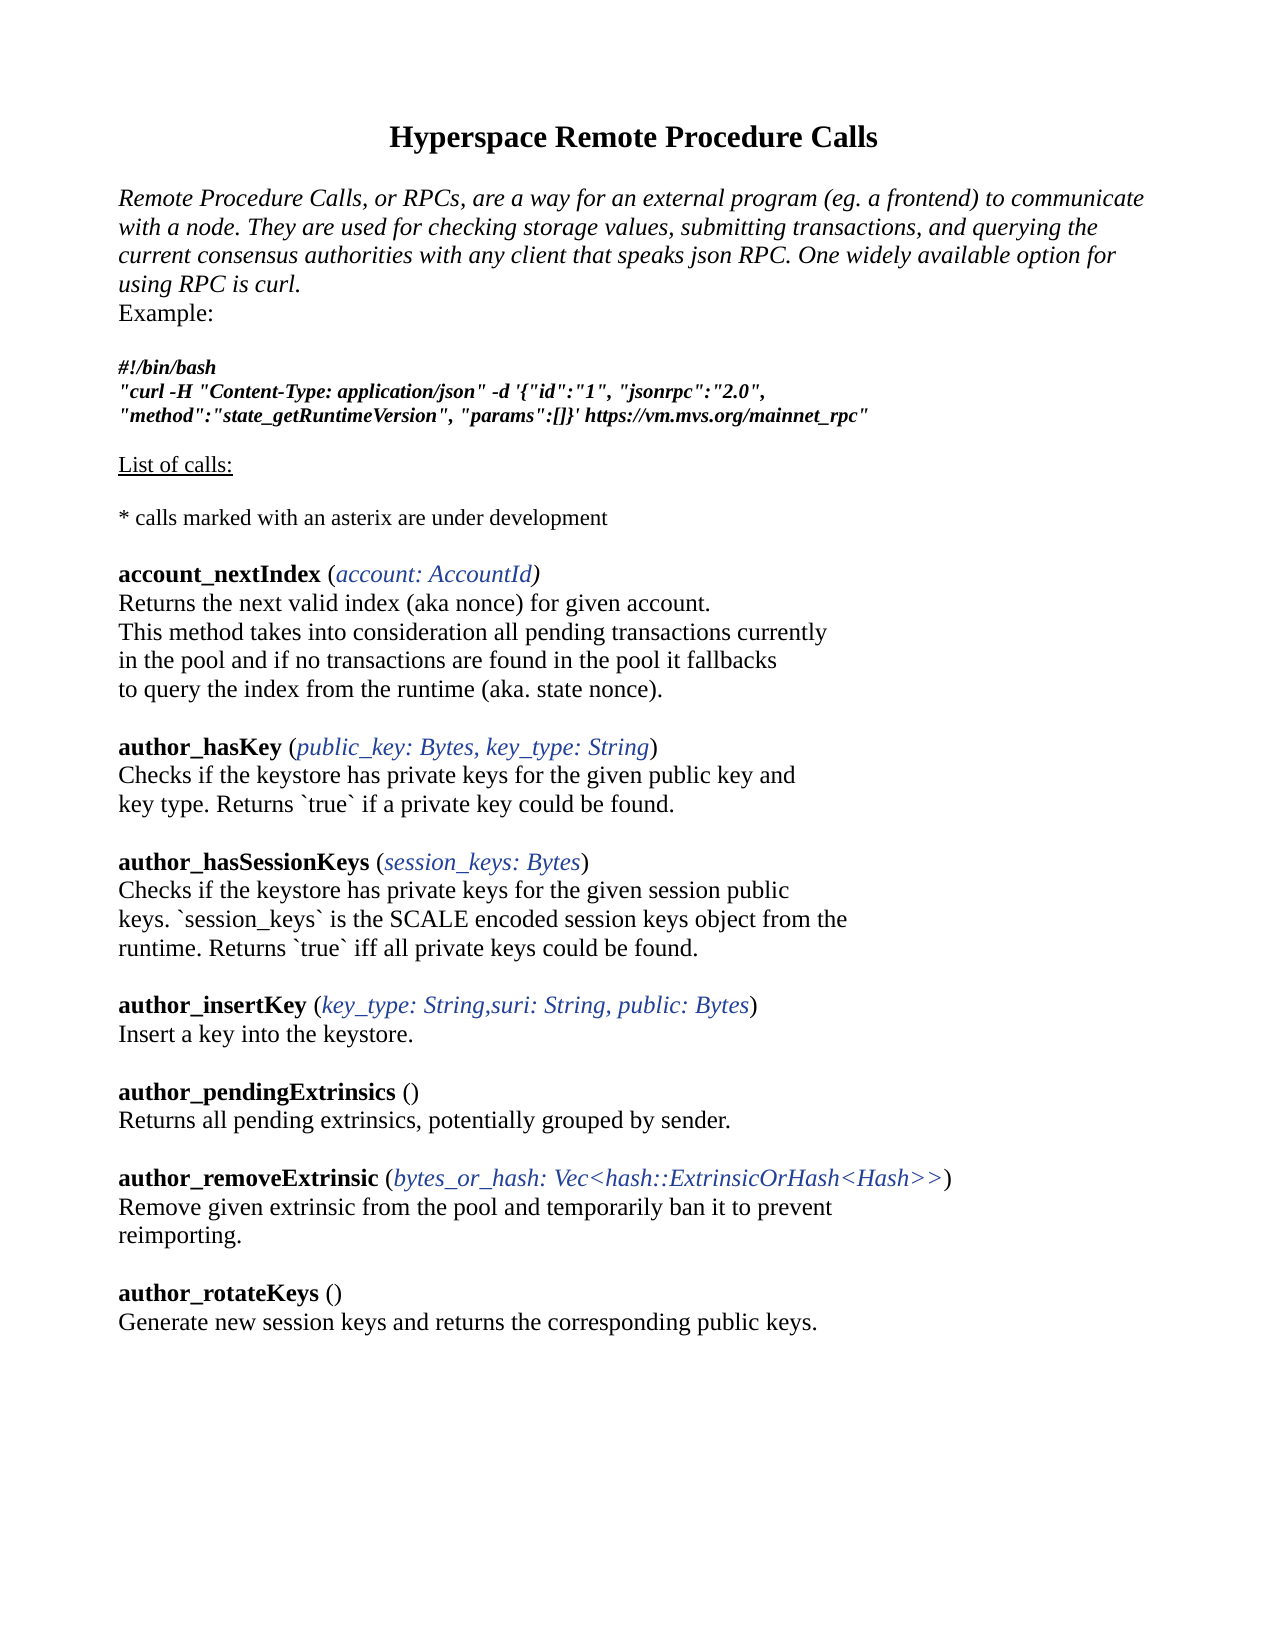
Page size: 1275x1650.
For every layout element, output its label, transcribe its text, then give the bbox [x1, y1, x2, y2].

text List of calls: [118, 452, 1157, 478]
text in the pool and if no transactions are found in the pool it fallbacks [118, 646, 1157, 674]
text author_hasSessionKeys (session_keys: Bytes) [118, 847, 1157, 876]
text author_insertKey (key_type: String,suri: String, public: Bytes) [118, 991, 1157, 1019]
text Checks if the keystore has private keys for the given session public [118, 876, 1157, 904]
text author_hasKey (public_key: Bytes, key_type: String) [118, 732, 1157, 761]
text runtime. Returns `true` iff all private keys could be found. [118, 933, 1157, 962]
text "method":"state_getRuntimeVersion", "params":[]}' https://vm.mvs.org/mainnet_rpc" [118, 403, 1157, 427]
text Remote Procedure Calls, or RPCs, are a way for an external program (eg. a frontend) to communicate with a node. They are used for checking storage values, submitting transactions, and querying the current consensus authorities with any client that speaks json RPC. One widely available option for using RPC is curl. [118, 183, 1157, 298]
text Checks if the keystore has private keys for the given public key and [118, 761, 1157, 789]
text author_rotateKeys () [118, 1278, 1157, 1307]
text Hyperspace Remote Procedure Calls [118, 118, 1157, 154]
text Insert a key into the keystore. [118, 1019, 1157, 1048]
text keys. `session_keys` is the SCALE encoded session keys object from the [118, 904, 1157, 933]
text Example: [118, 298, 1157, 327]
text author_removeExtrinsic (bytes_or_hash: Vec<hash::ExtrinsicOrHash<Hash>>) [118, 1163, 1157, 1192]
text author_pendingExtrinsics () [118, 1077, 1157, 1106]
text * calls marked with an asterix are under development [118, 504, 1157, 531]
text reimporting. [118, 1221, 1157, 1249]
text #!/bin/bash [118, 355, 1157, 379]
text key type. Returns `true` if a private key could be found. [118, 789, 1157, 818]
text Remove given extrinsic from the pool and temporarily ban it to prevent [118, 1192, 1157, 1221]
text to query the index from the runtime (aka. state nonce). [118, 674, 1157, 703]
text Returns the next valid index (aka nonce) for given account. [118, 588, 1157, 617]
text This method takes into consideration all pending transactions currently [118, 617, 1157, 646]
text account_nextIndex (account: AccountId) [118, 559, 1157, 588]
text Generate new session keys and returns the corresponding public keys. [118, 1307, 1157, 1336]
text "curl -H "Content-Type: application/json" -d '{"id":"1", "jsonrpc":"2.0", [118, 379, 1157, 403]
text Returns all pending extrinsics, potentially grouped by sender. [118, 1106, 1157, 1134]
